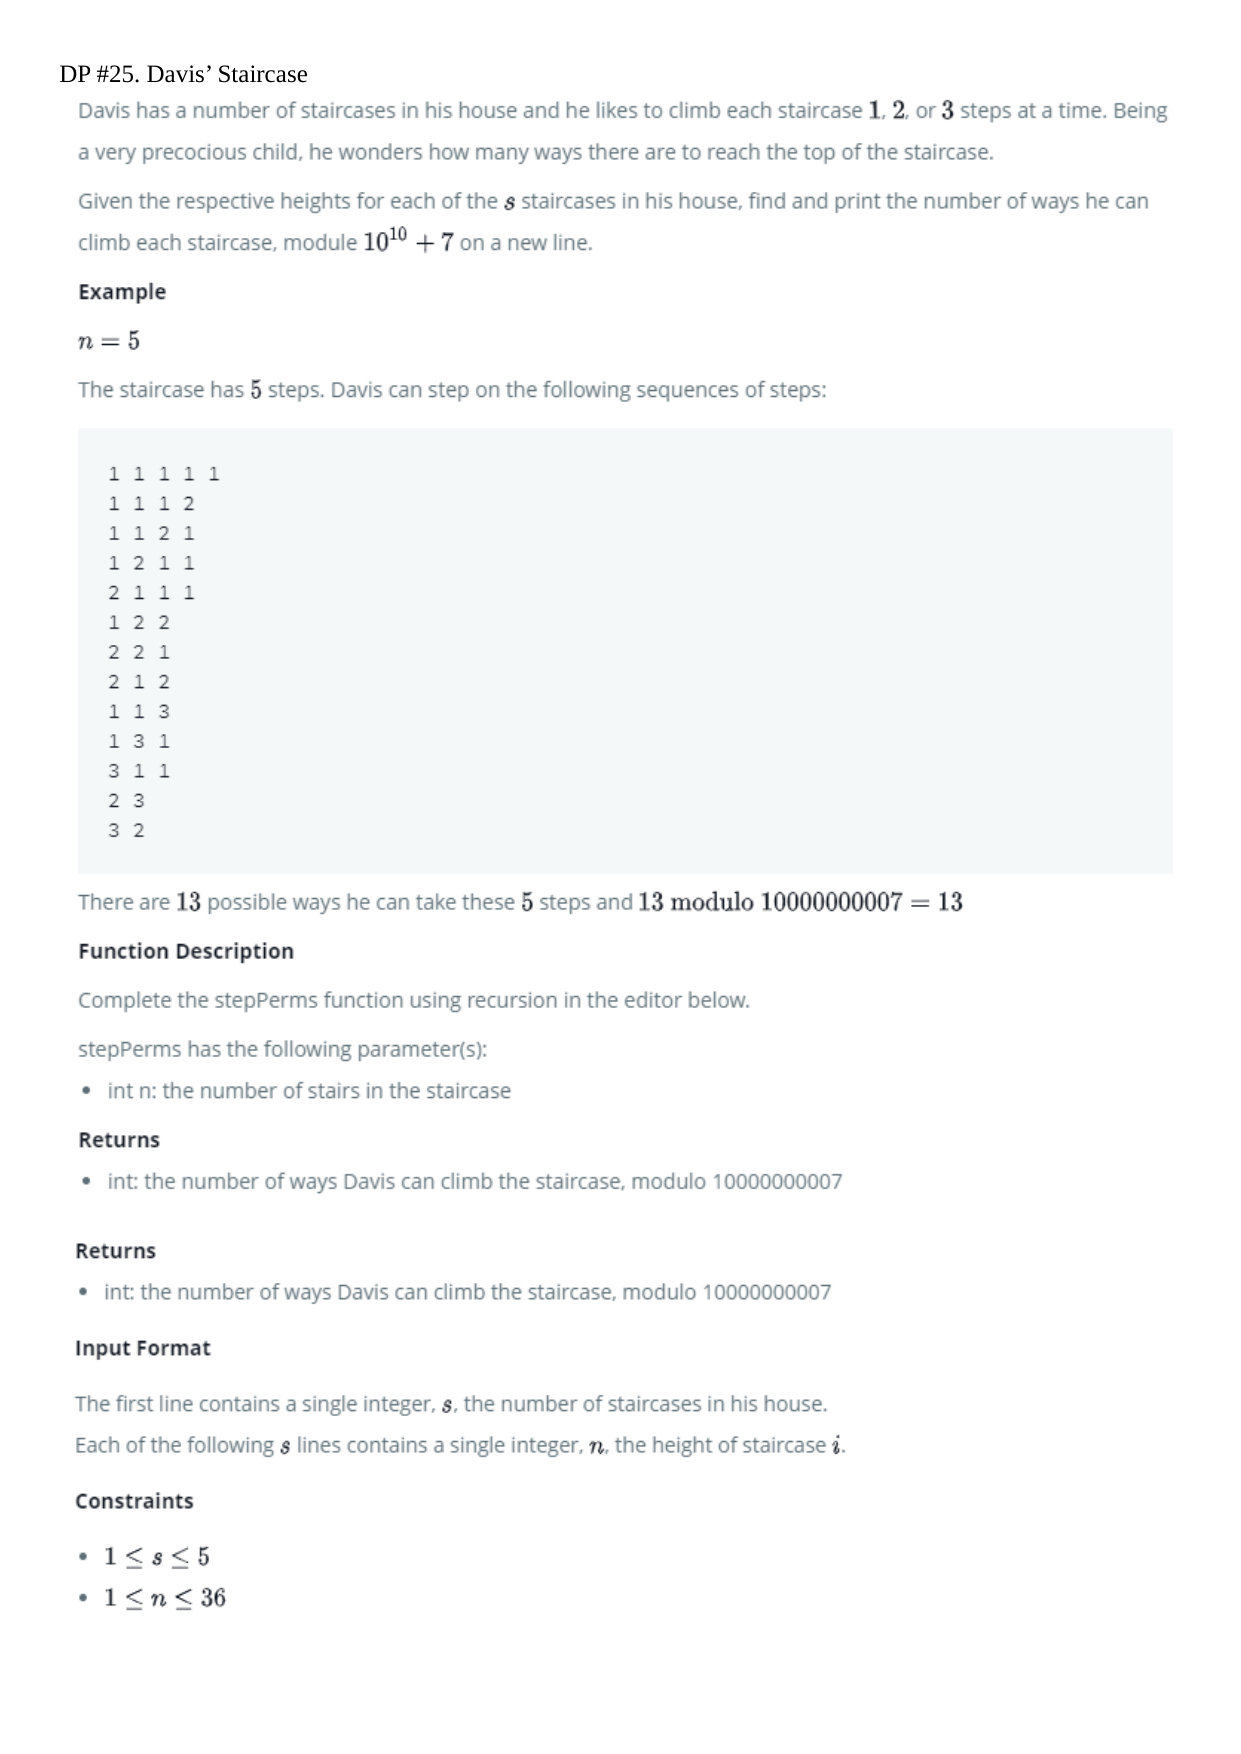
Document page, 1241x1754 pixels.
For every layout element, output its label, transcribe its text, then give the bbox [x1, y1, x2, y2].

text DP #25. Davis’ Staircase [59, 59, 1181, 87]
picture [59, 87, 1182, 1204]
picture [59, 1232, 1182, 1625]
